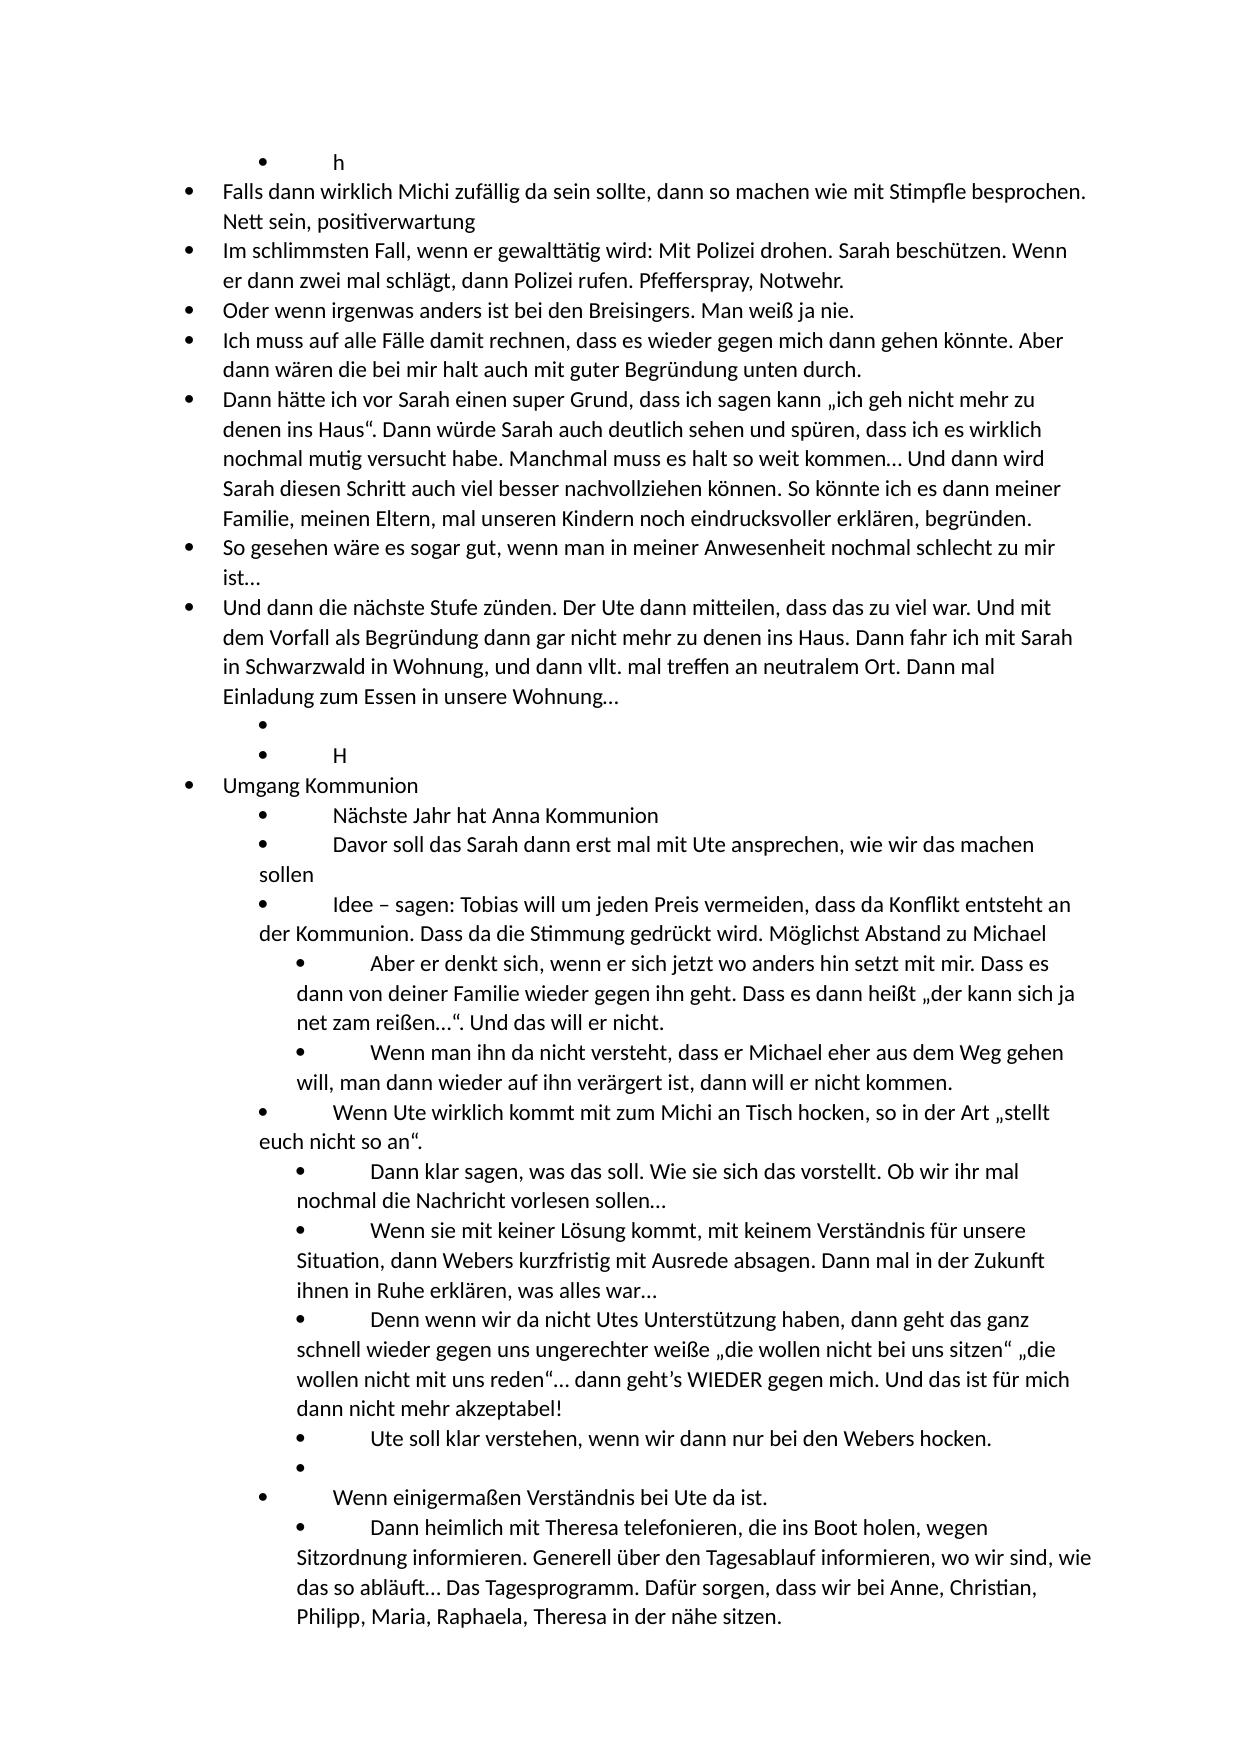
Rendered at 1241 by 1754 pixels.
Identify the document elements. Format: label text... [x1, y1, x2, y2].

list H [259, 741, 1093, 769]
list Falls dann wirklich Michi zufällig da sein sollte, dann so machen wie mit Stimpfle besprochen. Nett sein, positiverwartung [185, 177, 1093, 235]
list Wenn Ute wirklich kommt mit zum Michi an Tisch hocken, so in der Art „stellt euch nicht so an“. [259, 1098, 1093, 1155]
list Ich muss auf alle Fälle damit rechnen, dass es wieder gegen mich dann gehen könnte. Aber dann wären die bei mir halt auch mit guter Begründung unten durch. [185, 326, 1093, 383]
list Denn wenn wir da nicht Utes Unterstützung haben, dann geht das ganz schnell wieder gegen uns ungerechter weiße „die wollen nicht bei uns sitzen“ „die wollen nicht mit uns reden“… dann geht’s WIEDER gegen mich. Und das ist für mich dann nicht mehr akzeptabel! [296, 1305, 1093, 1422]
list Aber er denkt sich, wenn er sich jetzt wo anders hin setzt mit mir. Dass es dann von deiner Familie wieder gegen ihn geht. Dass es dann heißt „der kann sich ja net zam reißen…“. Und das will er nicht. [296, 949, 1093, 1037]
list Und dann die nächste Stufe zünden. Der Ute dann mitteilen, dass das zu viel war. Und mit dem Vorfall als Begründung dann gar nicht mehr zu denen ins Haus. Dann fahr ich mit Sarah in Schwarzwald in Wohnung, und dann vllt. mal treffen an neutralem Ort. Dann mal Einladung zum Essen in unsere Wohnung… [185, 593, 1093, 710]
list Wenn man ihn da nicht versteht, dass er Michael eher aus dem Weg gehen will, man dann wieder auf ihn verärgert ist, dann will er nicht kommen. [296, 1038, 1093, 1096]
list Wenn sie mit keiner Lösung kommt, mit keinem Verständnis für unsere Situation, dann Webers kurzfristig mit Ausrede absagen. Dann mal in der Zukunft ihnen in Ruhe erklären, was alles war… [296, 1216, 1093, 1304]
list Wenn einigermaßen Verständnis bei Ute da ist. [259, 1483, 1093, 1512]
list Oder wenn irgenwas anders ist bei den Breisingers. Man weiß ja nie. [185, 296, 1093, 324]
list So gesehen wäre es sogar gut, wenn man in meiner Anwesenheit nochmal schlecht zu mir ist… [185, 533, 1093, 591]
list Davor soll das Sarah dann erst mal mit Ute ansprechen, wie wir das machen sollen [259, 830, 1093, 888]
list Im schlimmsten Fall, wenn er gewalttätig wird: Mit Polizei drohen. Sarah beschützen. Wenn er dann zwei mal schlägt, dann Polizei rufen. Pfefferspray, Notwehr. [185, 237, 1093, 294]
list Dann heimlich mit Theresa telefonieren, die ins Boot holen, wegen Sitzordnung informieren. Generell über den Tagesablauf informieren, wo wir sind, wie das so abläuft… Das Tagesprogramm. Dafür sorgen, dass wir bei Anne, Christian, Philipp, Maria, Raphaela, Theresa in der nähe sitzen. [296, 1513, 1093, 1630]
list Dann hätte ich vor Sarah einen super Grund, dass ich sagen kann „ich geh nicht mehr zu denen ins Haus“. Dann würde Sarah auch deutlich sehen und spüren, dass ich es wirklich nochmal mutig versucht habe. Manchmal muss es halt so weit kommen… Und dann wird Sarah diesen Schritt auch viel besser nachvollziehen können. So könnte ich es dann meiner Familie, meinen Eltern, mal unseren Kindern noch eindrucksvoller erklären, begründen. [185, 385, 1093, 532]
list Dann klar sagen, was das soll. Wie sie sich das vorstellt. Ob wir ihr mal nochmal die Nachricht vorlesen sollen… [296, 1157, 1093, 1215]
list Idee – sagen: Tobias will um jeden Preis vermeiden, dass da Konflikt entsteht an der Kommunion. Dass da die Stimmung gedrückt wird. Möglichst Abstand zu Michael [259, 890, 1093, 947]
list Ute soll klar verstehen, wenn wir dann nur bei den Webers hocken. [296, 1424, 1093, 1452]
list Nächste Jahr hat Anna Kommunion [259, 801, 1093, 829]
list h [259, 148, 1093, 176]
list Umgang Kommunion [185, 771, 1093, 799]
